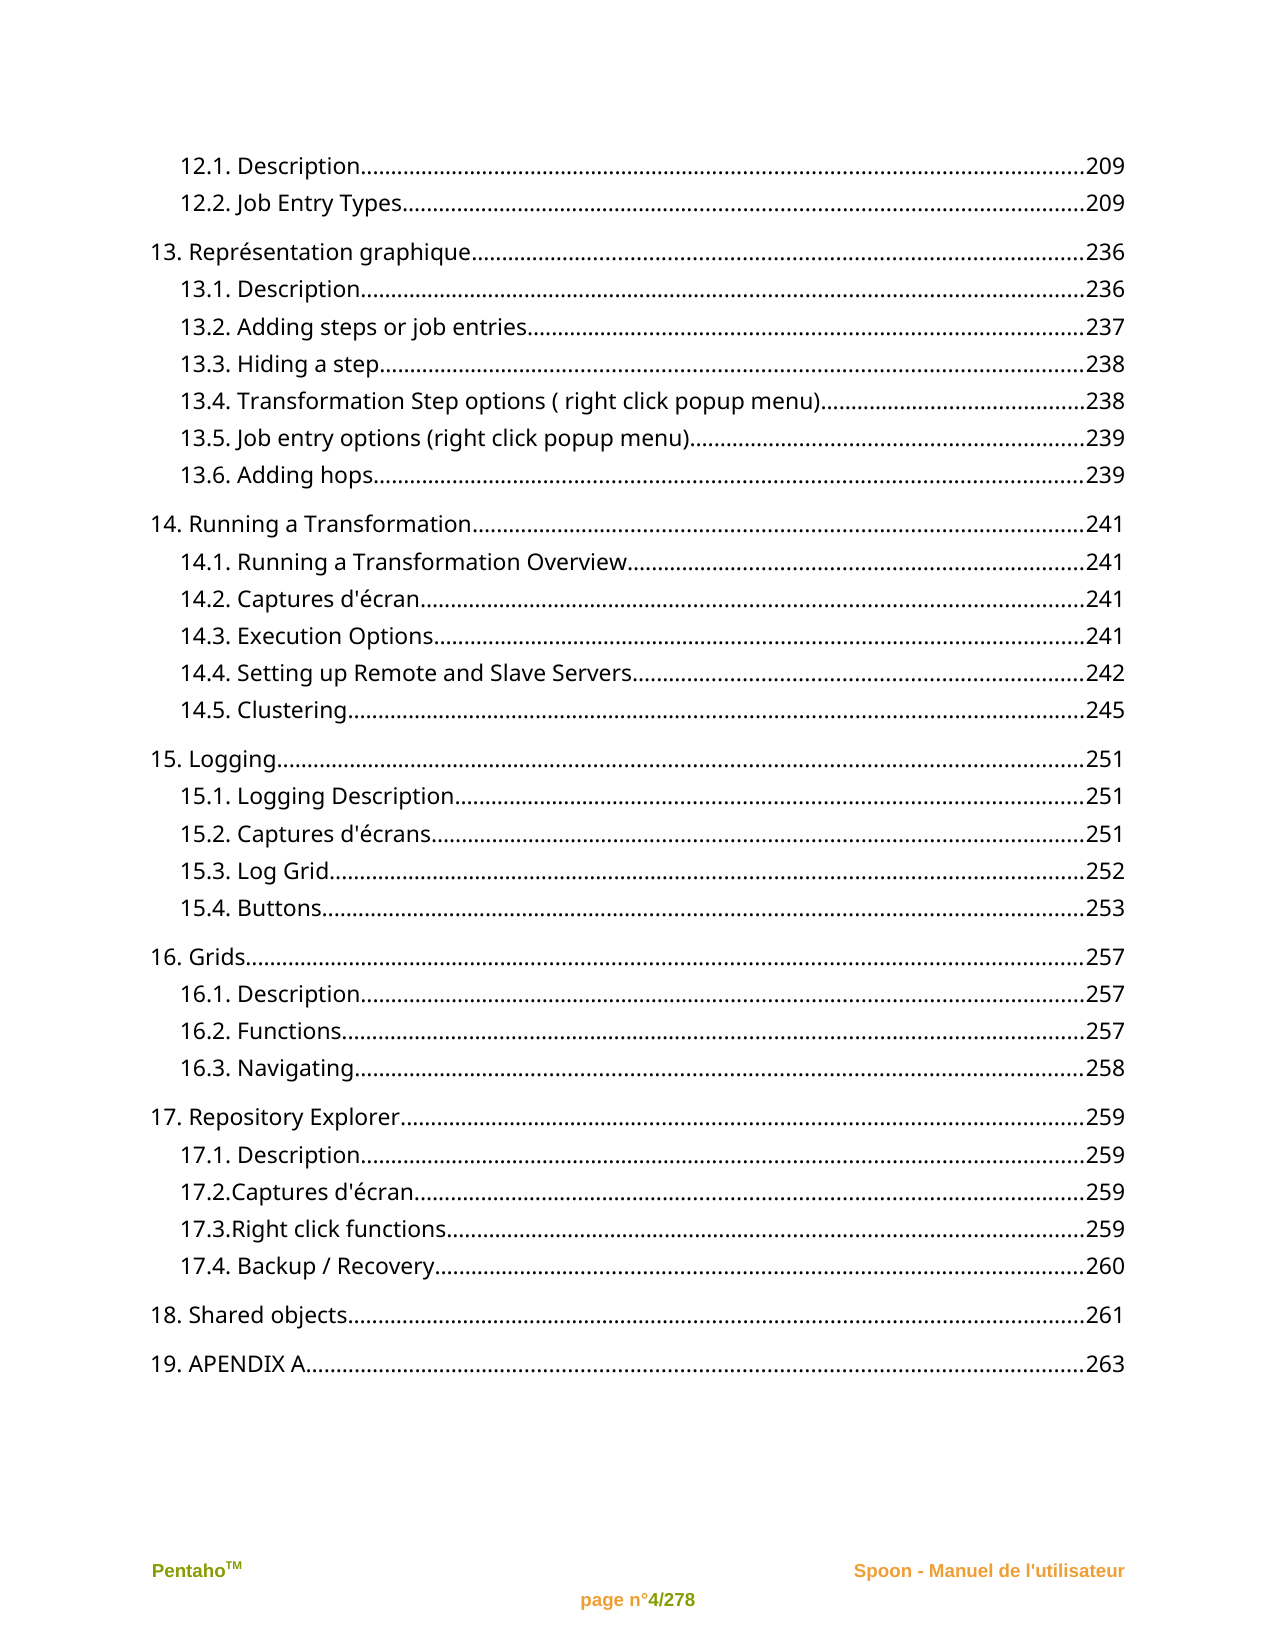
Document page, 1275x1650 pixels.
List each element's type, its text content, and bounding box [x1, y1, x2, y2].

text 13. Représentation graphique 236 [150, 236, 1125, 267]
text 16.3. Navigating 258 [179, 1052, 1125, 1084]
text 13.1. Description 236 [179, 273, 1125, 304]
text 17.3.Right click functions 259 [179, 1213, 1125, 1244]
text 13.3. Hiding a step 238 [179, 348, 1125, 379]
text 14.5. Clustering 245 [179, 694, 1125, 725]
text 15.1. Logging Description 251 [179, 780, 1125, 812]
text 15.2. Captures d'écrans 251 [179, 817, 1125, 849]
text 13.5. Job entry options (right click popup menu) 239 [179, 422, 1125, 453]
text 19. APENDIX A 263 [150, 1348, 1125, 1379]
text 13.6. Adding hops 239 [179, 459, 1125, 491]
text 17. Repository Explorer 259 [150, 1101, 1125, 1133]
text 14.2. Captures d'écran 241 [179, 583, 1125, 614]
text 15.3. Log Grid 252 [179, 855, 1125, 886]
text 16. Grids 257 [150, 941, 1125, 972]
text 18. Shared objects 261 [150, 1299, 1125, 1330]
text 13.4. Transformation Step options ( right click popup menu) 238 [179, 385, 1125, 416]
text 12.1. Description 209 [179, 150, 1125, 181]
text 16.2. Functions 257 [179, 1015, 1125, 1046]
text 17.2.Captures d'écran 259 [179, 1176, 1125, 1207]
text 17.1. Description 259 [179, 1138, 1125, 1170]
text 15. Logging 251 [150, 743, 1125, 774]
text 14. Running a Transformation 241 [150, 508, 1125, 539]
text 15.4. Buttons 253 [179, 892, 1125, 923]
text 14.4. Setting up Remote and Slave Servers 242 [179, 657, 1125, 688]
text 14.1. Running a Transformation Overview 241 [179, 545, 1125, 577]
text 14.3. Execution Options 241 [179, 620, 1125, 651]
text 16.1. Description 257 [179, 978, 1125, 1009]
text 13.2. Adding steps or job entries 237 [179, 311, 1125, 342]
text 12.2. Job Entry Types 209 [179, 187, 1125, 218]
text 17.4. Backup / Recovery 260 [179, 1250, 1125, 1281]
